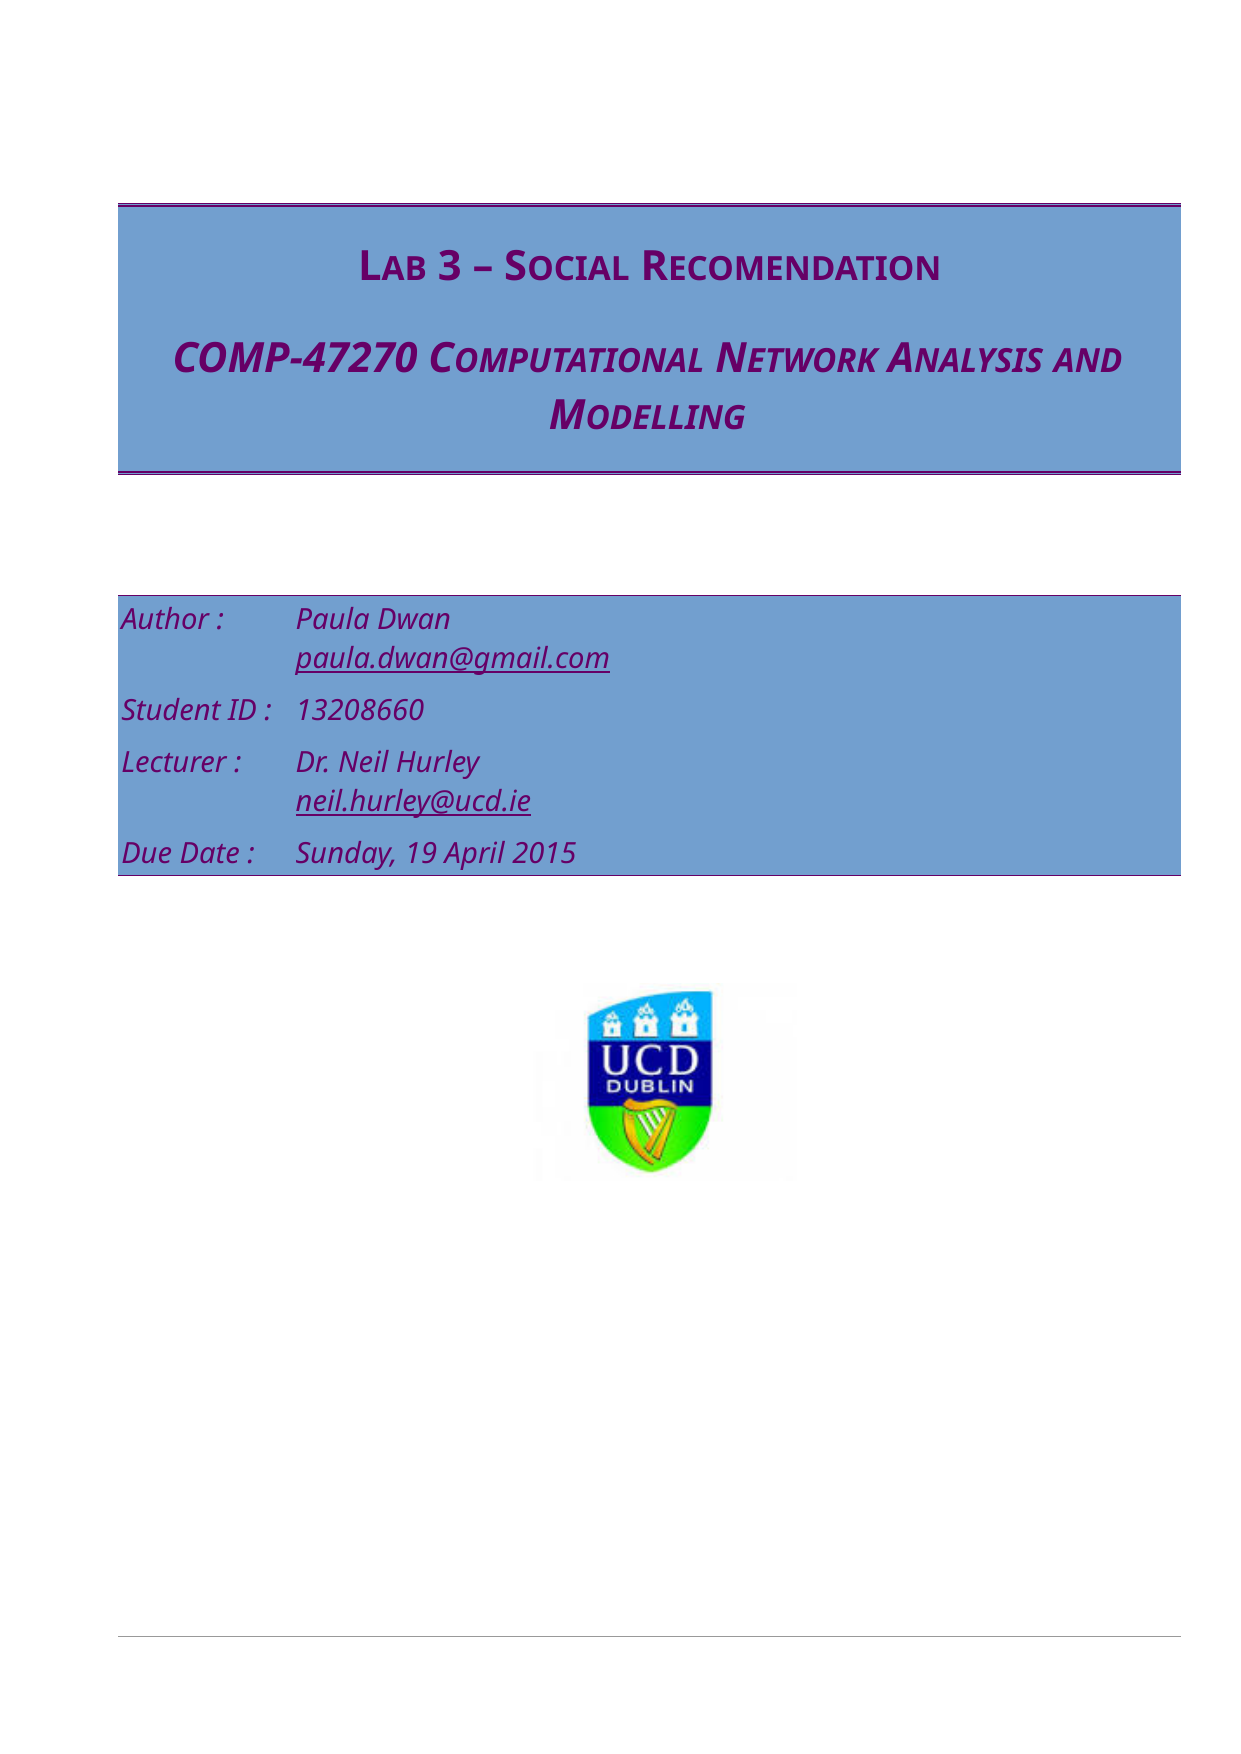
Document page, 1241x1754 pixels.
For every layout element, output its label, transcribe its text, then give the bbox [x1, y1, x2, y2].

title Author : Paula Dwan paula.dwan@gmail.com [118, 596, 1181, 677]
title COMP-47270 Computational Network Analysis and Modelling [118, 295, 1181, 471]
picture [502, 983, 798, 1181]
title Lecturer : Dr. Neil Hurley neil.hurley@ucd.ie [118, 738, 1181, 820]
title Student ID : 13208660 [118, 686, 1181, 729]
title Lab 3 – Social Recomendation [118, 207, 1181, 293]
title Due Date : Sunday, 19 April 2015 [118, 829, 1181, 875]
